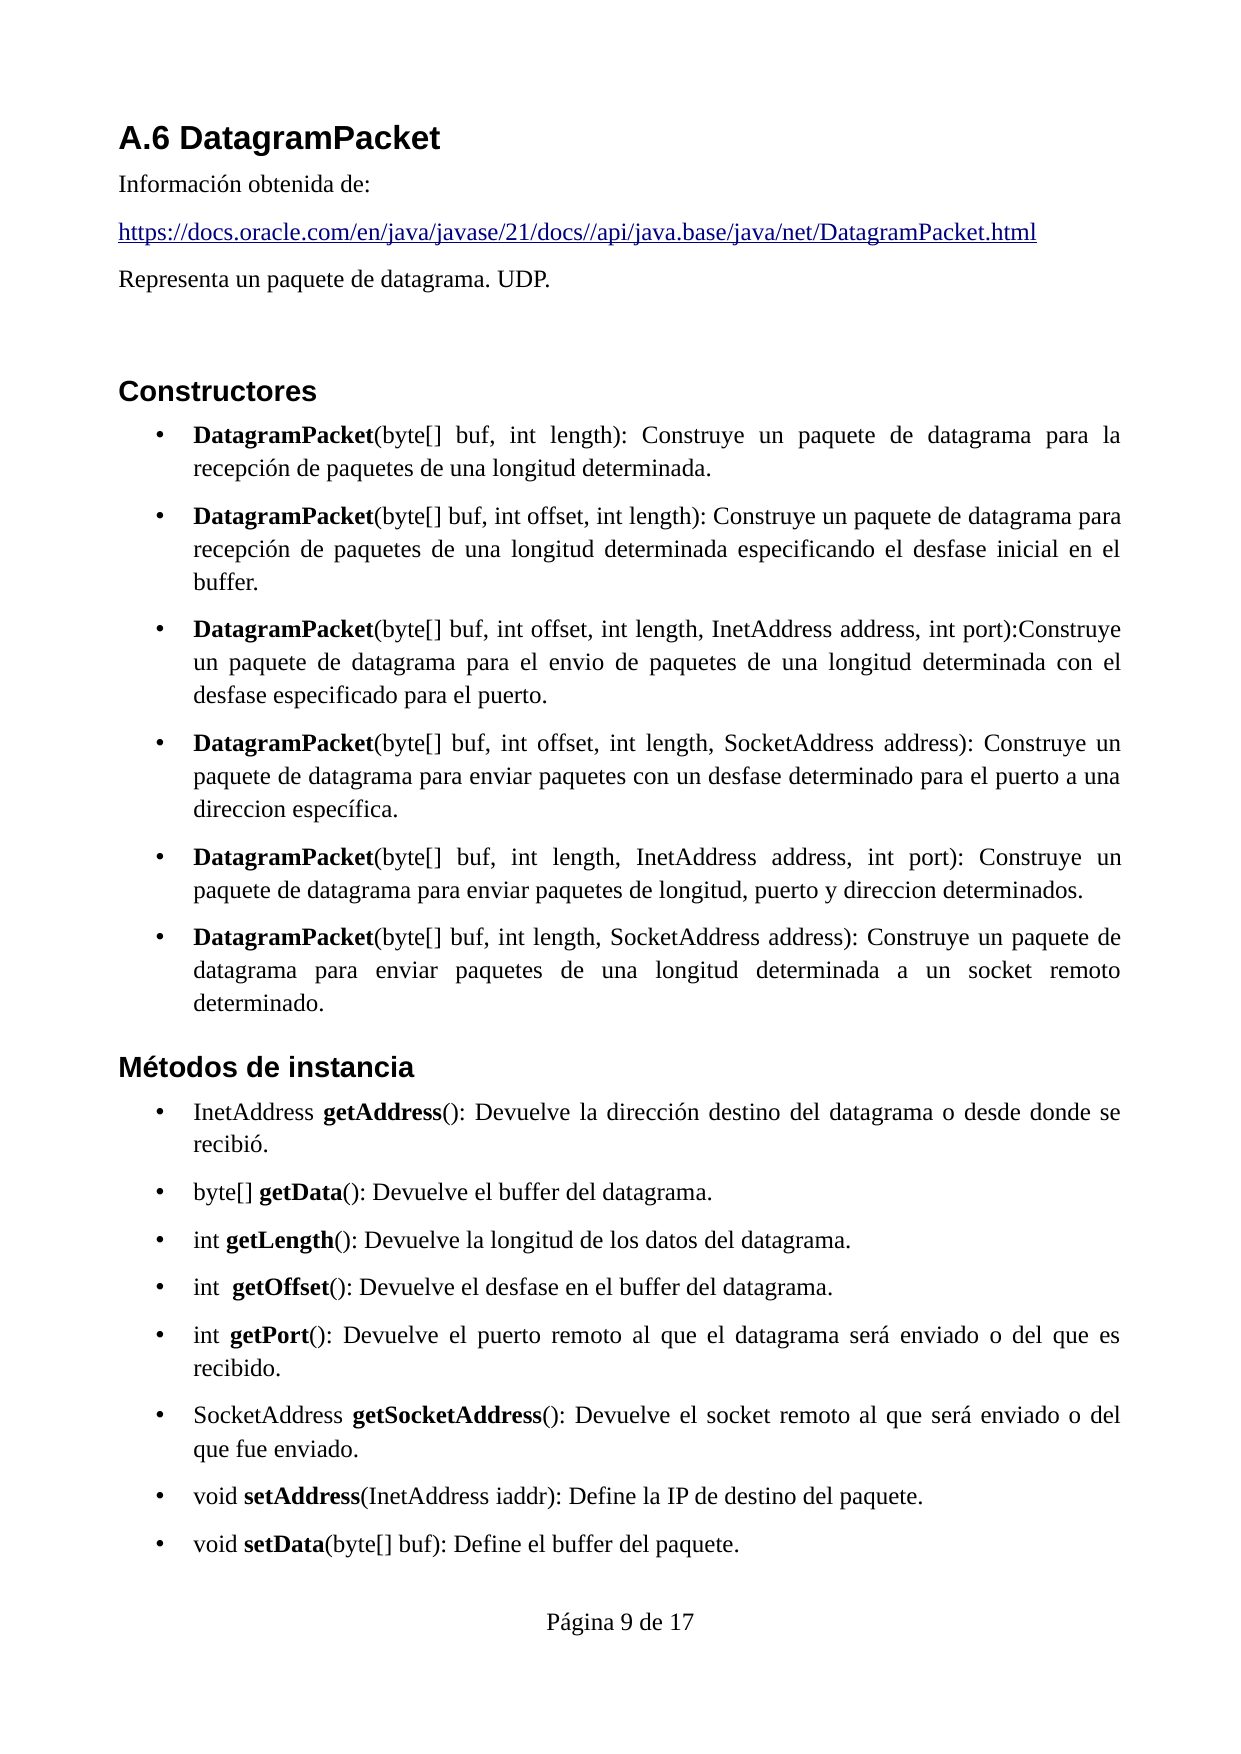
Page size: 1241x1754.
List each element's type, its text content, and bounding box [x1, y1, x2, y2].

list DatagramPacket(byte[] buf, int length): Construye un paquete de datagrama para la recepción de paquetes de una longitud determinada. [156, 420, 1122, 482]
list DatagramPacket(byte[] buf, int offset, int length, SocketAddress address): Construye un paquete de datagrama para enviar paquetes con un desfase determinado para el puerto a una direccion específica. [156, 728, 1122, 823]
list InetAddress getAddress(): Devuelve la dirección destino del datagrama o desde donde se recibió. [156, 1097, 1122, 1158]
list int getOffset(): Devuelve el desfase en el buffer del datagrama. [156, 1272, 1122, 1301]
list DatagramPacket(byte[] buf, int offset, int length): Construye un paquete de datagrama para recepción de paquetes de una longitud determinada especificando el desfase inicial en el buffer. [156, 501, 1122, 596]
list byte[] getData(): Devuelve el buffer del datagrama. [156, 1177, 1122, 1206]
subtitle Constructores [118, 374, 1122, 408]
list void setAddress(InetAddress iaddr): Define la IP de destino del paquete. [156, 1481, 1122, 1510]
list DatagramPacket(byte[] buf, int length, InetAddress address, int port): Construye un paquete de datagrama para enviar paquetes de longitud, puerto y direccion determinados. [156, 842, 1122, 903]
list DatagramPacket(byte[] buf, int length, SocketAddress address): Construye un paquete de datagrama para enviar paquetes de una longitud determinada a un socket remoto determinado. [156, 922, 1122, 1017]
text Información obtenida de: [118, 169, 1122, 198]
text https://docs.oracle.com/en/java/javase/21/docs//api/java.base/java/net/DatagramPacket.html [118, 217, 1122, 245]
subtitle A.6 DatagramPacket [118, 118, 1122, 157]
list int getPort(): Devuelve el puerto remoto al que el datagrama será enviado o del que es recibido. [156, 1320, 1122, 1382]
list int getLength(): Devuelve la longitud de los datos del datagrama. [156, 1225, 1122, 1253]
list DatagramPacket(byte[] buf, int offset, int length, InetAddress address, int port):Construye un paquete de datagrama para el envio de paquetes de una longitud determinada con el desfase especificado para el puerto. [156, 614, 1122, 709]
list SocketAddress getSocketAddress(): Devuelve el socket remoto al que será enviado o del que fue enviado. [156, 1401, 1122, 1462]
subtitle Métodos de instancia [118, 1051, 1122, 1084]
list void setData(byte[] buf): Define el buffer del paquete. [156, 1529, 1122, 1558]
text Representa un paquete de datagrama. UDP. [118, 264, 1122, 293]
